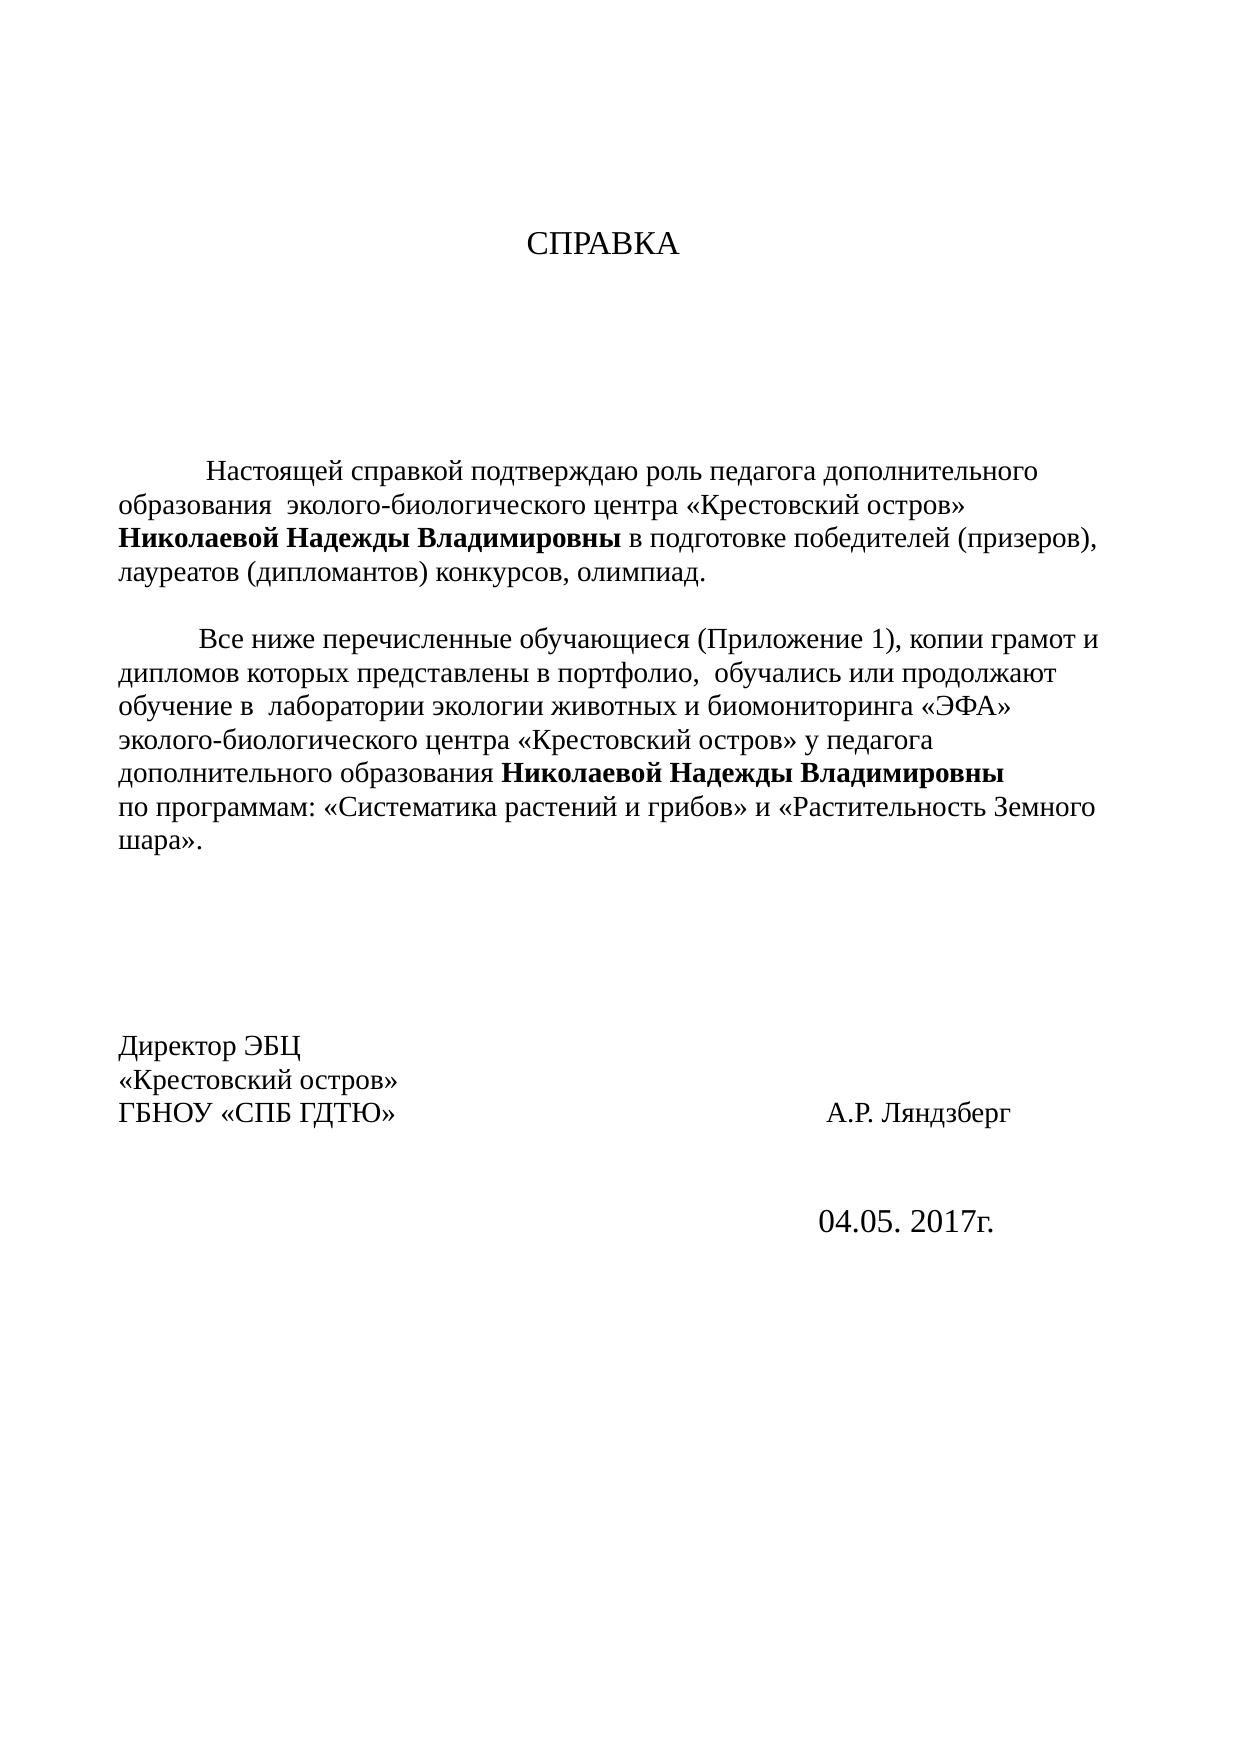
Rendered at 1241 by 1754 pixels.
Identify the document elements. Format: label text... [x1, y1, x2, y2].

text «Крестовский остров» [118, 1062, 1122, 1096]
text СПРАВКА [118, 223, 1122, 262]
text по программам: «Систематика растений и грибов» и «Растительность Земного шара». [118, 789, 1122, 856]
text Все ниже перечисленные обучающиеся (Приложение 1), копии грамот и дипломов которых представлены в портфолио, обучались или продолжают обучение в лаборатории экологии животных и биомониторинга «ЭФА» эколого-биологического центра «Крестовский остров» у педагога дополнительного образования Николаевой Надежды Владимировны [118, 621, 1122, 789]
text Директор ЭБЦ [118, 1028, 1122, 1062]
text ГБНОУ «СПБ ГДТЮ» А.Р. Ляндзберг [118, 1096, 1122, 1129]
text Николаевой Надежды Владимировны в подготовке победителей (призеров), лауреатов (дипломантов) конкурсов, олимпиад. [118, 521, 1122, 588]
text Настоящей справкой подтверждаю роль педагога дополнительного образования эколого-биологического центра «Крестовский остров» [118, 453, 1122, 521]
text 04.05. 2017г. [118, 1201, 1122, 1239]
